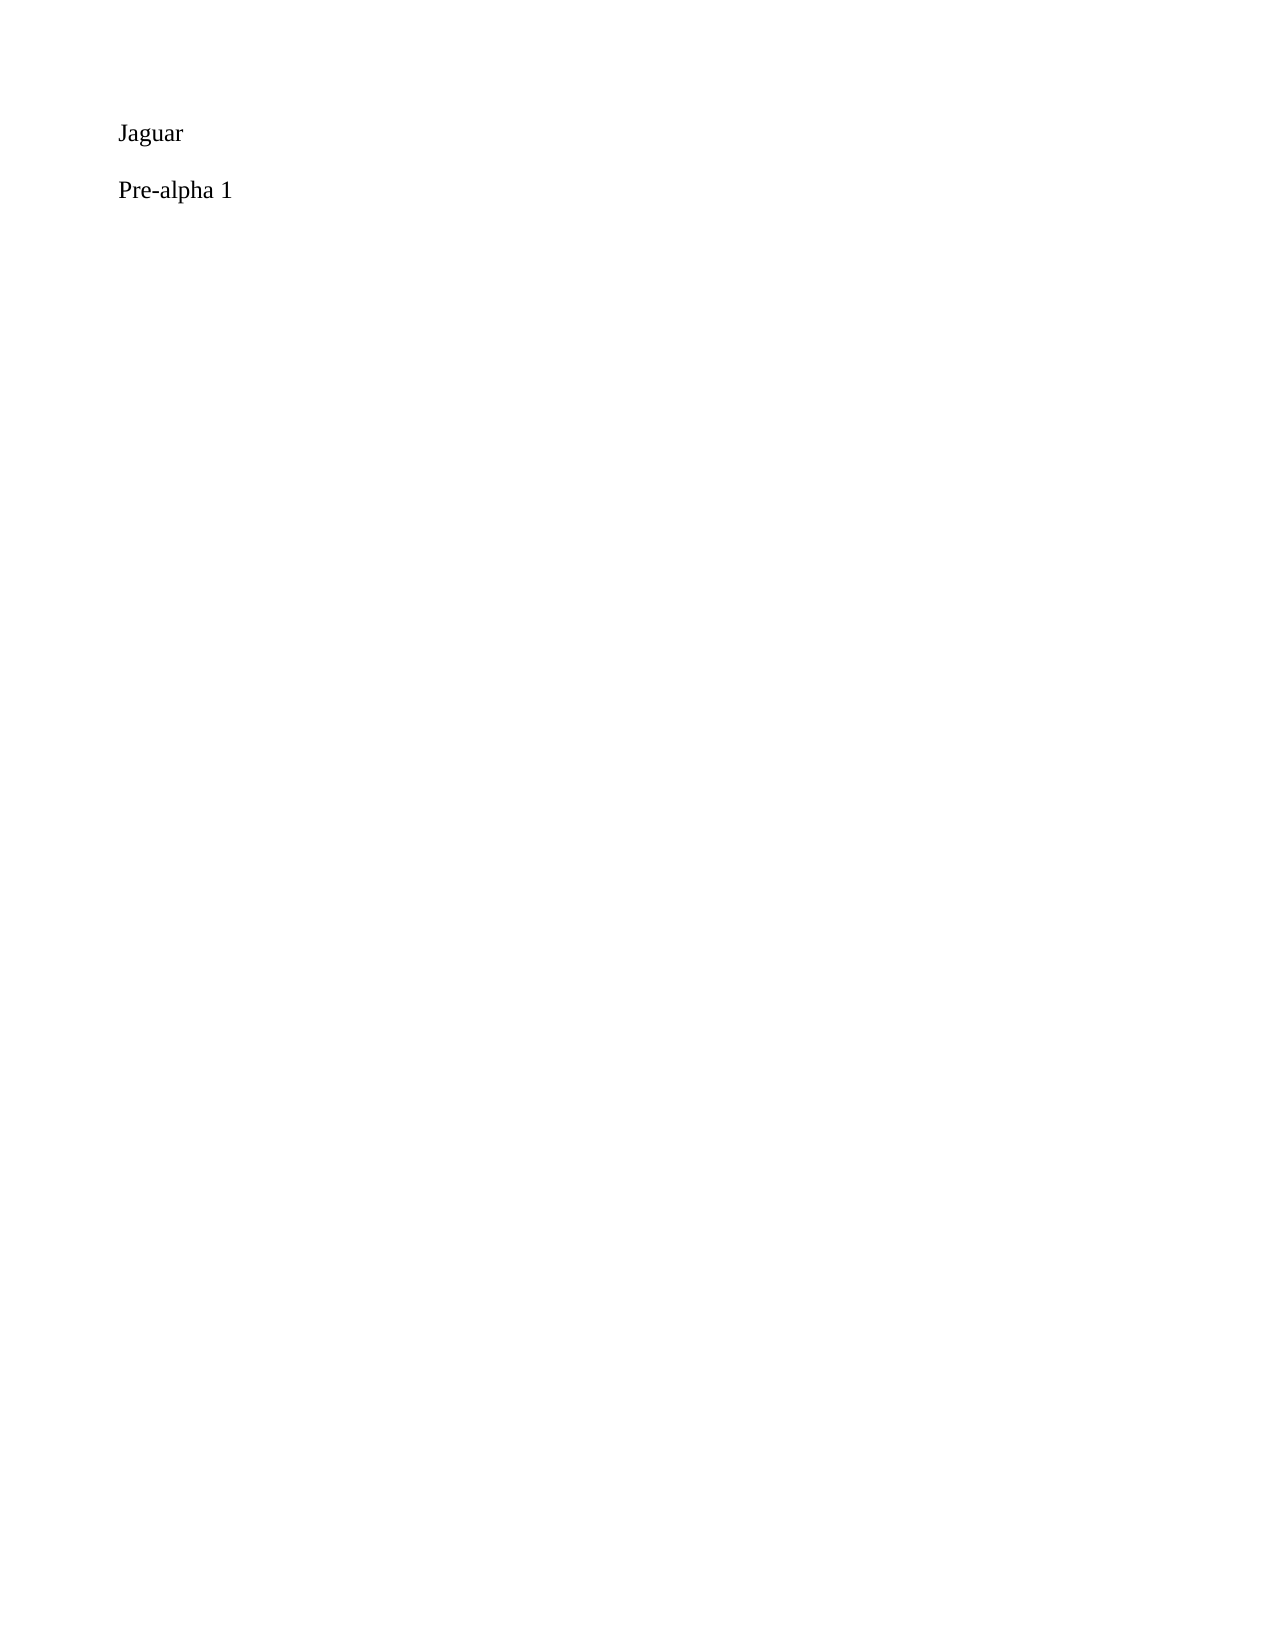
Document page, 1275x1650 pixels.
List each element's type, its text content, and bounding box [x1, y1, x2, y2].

text Jaguar [118, 118, 1157, 147]
text Pre-alpha 1 [118, 176, 1157, 204]
